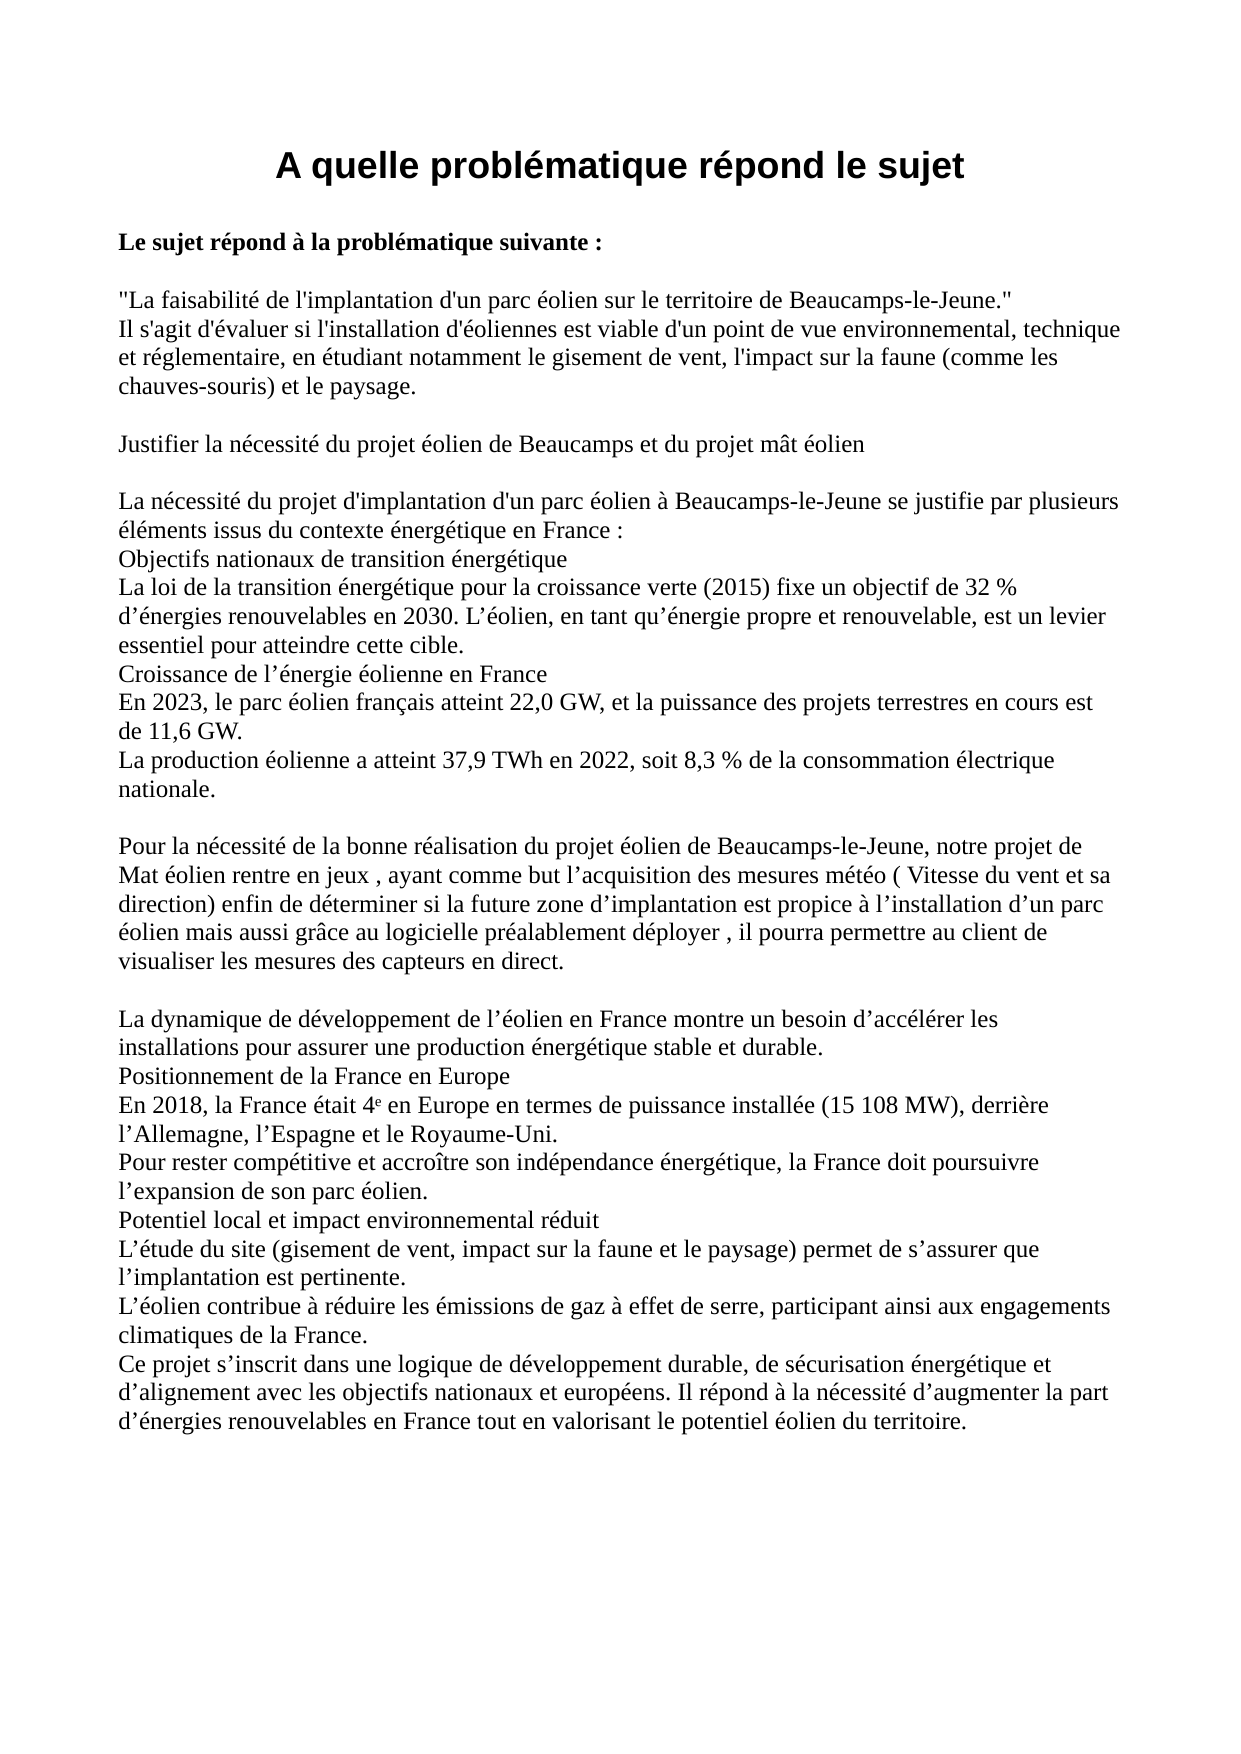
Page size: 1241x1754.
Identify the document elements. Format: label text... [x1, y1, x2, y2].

text La production éolienne a atteint 37,9 TWh en 2022, soit 8,3 % de la consommation électrique nationale. [118, 745, 1122, 802]
text "La faisabilité de l'implantation d'un parc éolien sur le territoire de Beaucamps-le-Jeune." Il s'agit d'évaluer si l'installation d'éoliennes est viable d'un point de vue environnemental, technique et réglementaire, en étudiant notamment le gisement de vent, l'impact sur la faune (comme les chauves-souris) et le paysage. Justifier la nécessité du projet éolien de Beaucamps et du projet mât éolien La nécessité du projet d'implantation d'un parc éolien à Beaucamps-le-Jeune se justifie par plusieurs éléments issus du contexte énergétique en France : Objectifs nationaux de transition énergétique La loi de la transition énergétique pour la croissance verte (2015) fixe un objectif de 32 % d’énergies renouvelables en 2030. L’éolien, en tant qu’énergie propre et renouvelable, est un levier essentiel pour atteindre cette cible. Croissance de l’énergie éolienne en France En 2023, le parc éolien français atteint 22,0 GW, et la puissance des projets terrestres en cours est [118, 256, 1122, 716]
subtitle A quelle problématique répond le sujet [118, 143, 1122, 186]
text de 11,6 GW. [118, 716, 1122, 745]
text Pour la nécessité de la bonne réalisation du projet éolien de Beaucamps-le-Jeune, notre projet de Mat éolien rentre en jeux , ayant comme but l’acquisition des mesures météo ( Vitesse du vent et sa direction) enfin de déterminer si la future zone d’implantation est propice à l’installation d’un parc éolien mais aussi grâce au logicielle préalablement déployer , il pourra permettre au client de visualiser les mesures des capteurs en direct. [118, 802, 1122, 975]
text La dynamique de développement de l’éolien en France montre un besoin d’accélérer les installations pour assurer une production énergétique stable et durable. Positionnement de la France en Europe En 2018, la France était 4ᵉ en Europe en termes de puissance installée (15 108 MW), derrière l’Allemagne, l’Espagne et le Royaume-Uni. Pour rester compétitive et accroître son indépendance énergétique, la France doit poursuivre l’expansion de son parc éolien. Potentiel local et impact environnemental réduit L’étude du site (gisement de vent, impact sur la faune et le paysage) permet de s’assurer que l’implantation est pertinente. L’éolien contribue à réduire les émissions de gaz à effet de serre, participant ainsi aux engagements climatiques de la France. Ce projet s’inscrit dans une logique de développement durable, de sécurisation énergétique et d’alignement avec les objectifs nationaux et européens. Il répond à la nécessité d’augmenter la part d’énergies renouvelables en France tout en valorisant le potentiel éolien du territoire. [118, 1004, 1122, 1492]
text Le sujet répond à la problématique suivante : [118, 199, 1122, 256]
